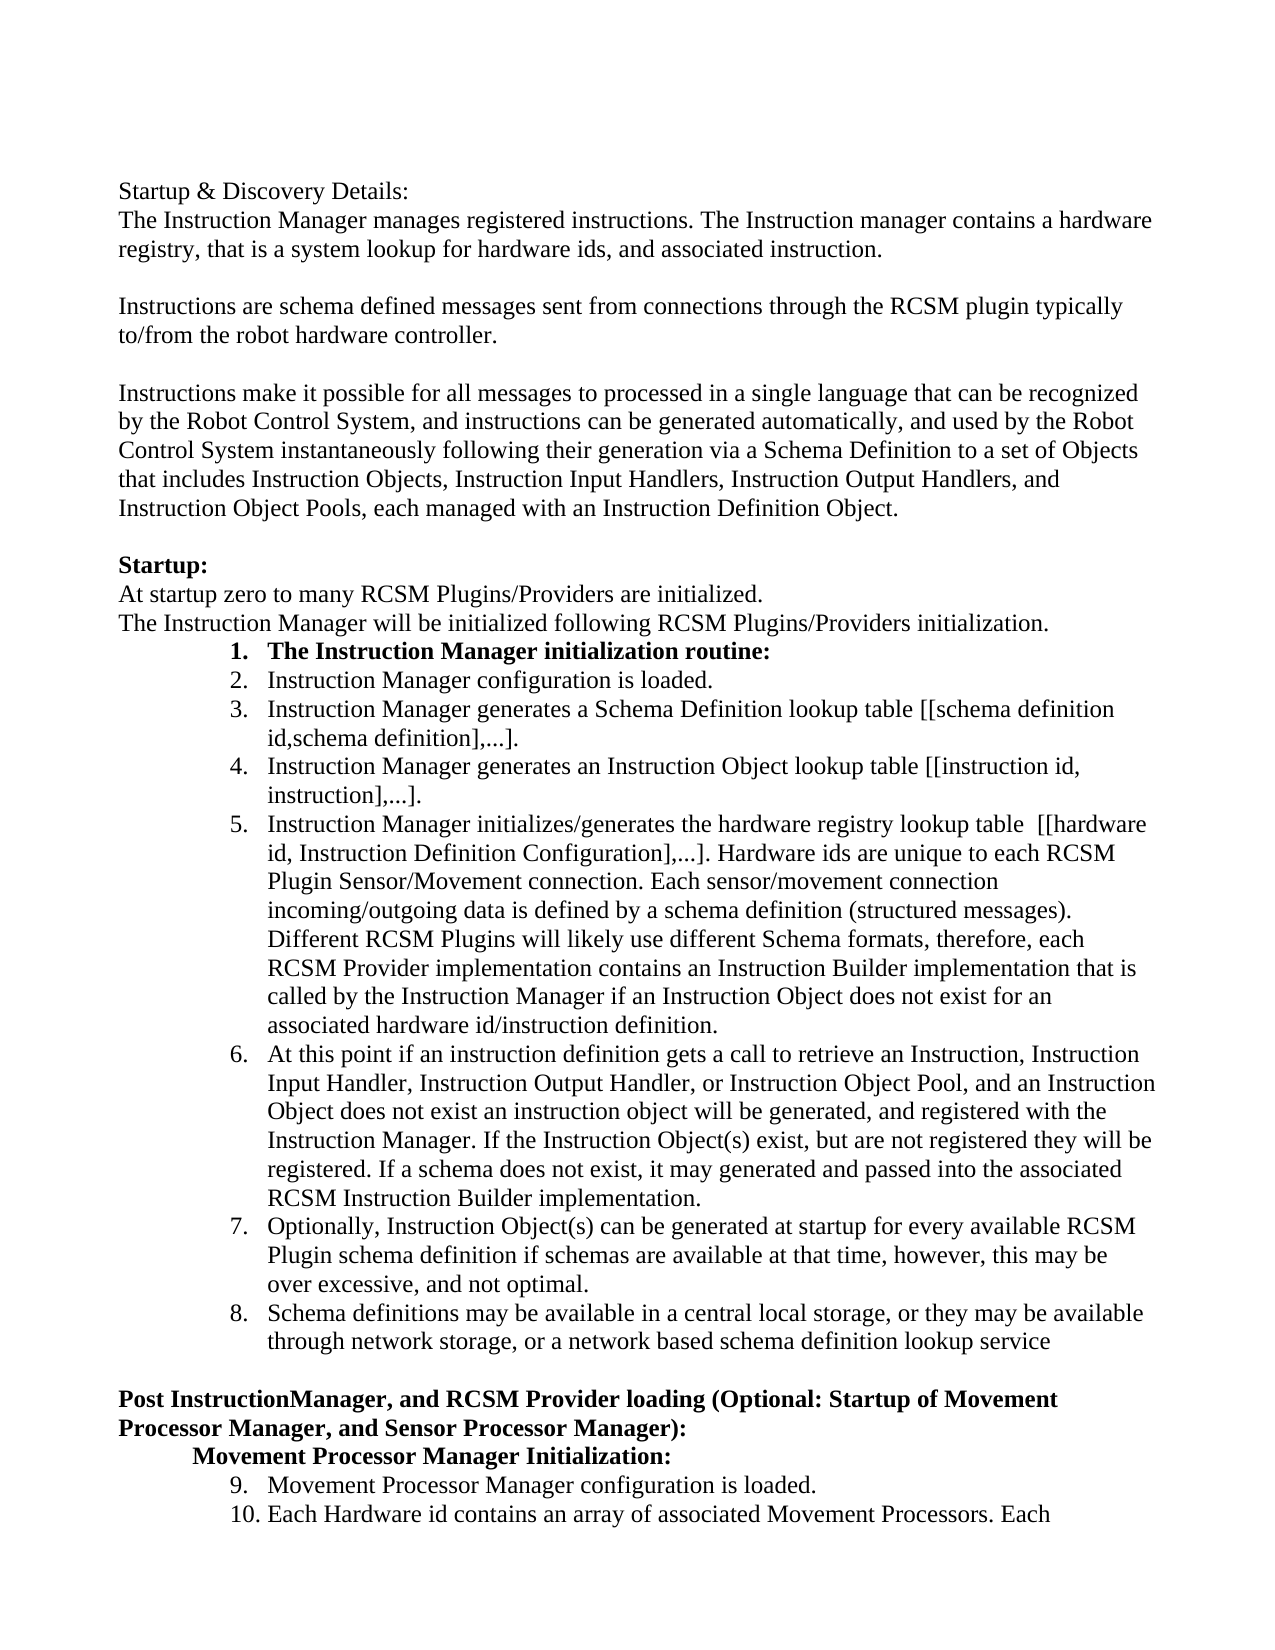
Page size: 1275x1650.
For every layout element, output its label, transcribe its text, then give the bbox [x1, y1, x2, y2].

list Each Hardware id contains an array of associated Movement Processors. Each [229, 1499, 1157, 1528]
list Optionally, Instruction Object(s) can be generated at startup for every available RCSM Plugin schema definition if schemas are available at that time, however, this may be over excessive, and not optimal. [229, 1211, 1157, 1298]
text Startup & Discovery Details: [118, 176, 1157, 205]
text Post InstructionManager, and RCSM Provider loading (Optional: Startup of Movement Processor Manager, and Sensor Processor Manager): [118, 1384, 1157, 1441]
list At this point if an instruction definition gets a call to retrieve an Instruction, Instruction Input Handler, Instruction Output Handler, or Instruction Object Pool, and an Instruction Object does not exist an instruction object will be generated, and registered with the Instruction Manager. If the Instruction Object(s) exist, but are not registered they will be registered. If a schema does not exist, it may generated and passed into the associated RCSM Instruction Builder implementation. [229, 1039, 1157, 1211]
text Instructions are schema defined messages sent from connections through the RCSM plugin typically to/from the robot hardware controller. [118, 291, 1157, 349]
text At startup zero to many RCSM Plugins/Providers are initialized. [118, 579, 1157, 608]
list Instruction Manager generates an Instruction Object lookup table [[instruction id, instruction],...]. [229, 751, 1157, 809]
list Instruction Manager initializes/generates the hardware registry lookup table [[hardware id, Instruction Definition Configuration],...]. Hardware ids are unique to each RCSM Plugin Sensor/Movement connection. Each sensor/movement connection incoming/outgoing data is defined by a schema definition (structured messages). Different RCSM Plugins will likely use different Schema formats, therefore, each RCSM Provider implementation contains an Instruction Builder implementation that is called by the Instruction Manager if an Instruction Object does not exist for an associated hardware id/instruction definition. [229, 809, 1157, 1039]
list The Instruction Manager initialization routine: [229, 636, 1157, 665]
text Instructions make it possible for all messages to processed in a single language that can be recognized by the Robot Control System, and instructions can be generated automatically, and used by the Robot Control System instantaneously following their generation via a Schema Definition to a set of Objects that includes Instruction Objects, Instruction Input Handlers, Instruction Output Handlers, and Instruction Object Pools, each managed with an Instruction Definition Object. [118, 378, 1157, 521]
list Instruction Manager generates a Schema Definition lookup table [[schema definition id,schema definition],...]. [229, 694, 1157, 751]
list Instruction Manager configuration is loaded. [229, 665, 1157, 694]
text The Instruction Manager will be initialized following RCSM Plugins/Providers initialization. [118, 608, 1157, 636]
list Movement Processor Manager configuration is loaded. [229, 1470, 1157, 1499]
text Movement Processor Manager Initialization: [118, 1441, 1157, 1470]
text Startup: [118, 550, 1157, 579]
text The Instruction Manager manages registered instructions. The Instruction manager contains a hardware registry, that is a system lookup for hardware ids, and associated instruction. [118, 205, 1157, 263]
list Schema definitions may be available in a central local storage, or they may be available through network storage, or a network based schema definition lookup service [229, 1298, 1157, 1355]
